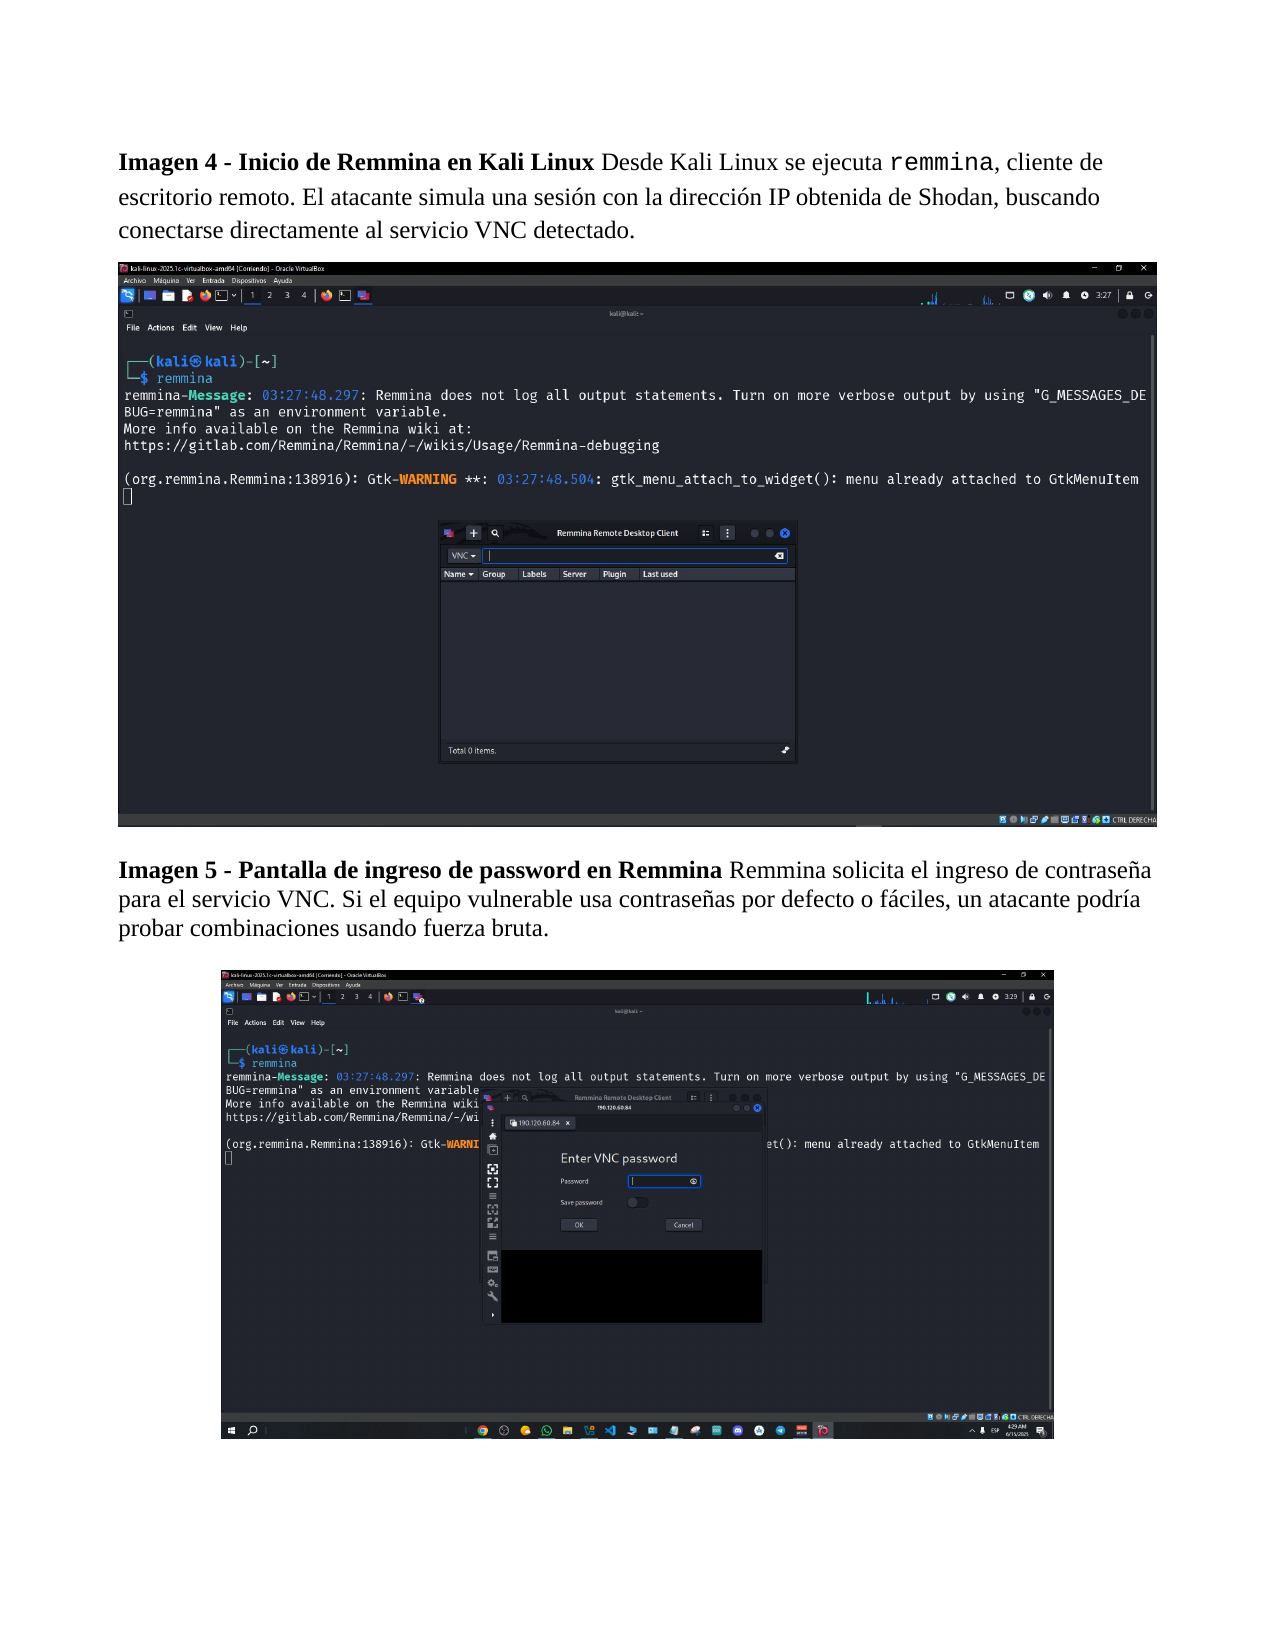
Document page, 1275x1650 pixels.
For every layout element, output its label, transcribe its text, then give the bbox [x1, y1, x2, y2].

picture [221, 970, 1054, 1439]
text Imagen 5 - Pantalla de ingreso de password en Remmina Remmina solicita el ingreso de contraseña para el servicio VNC. Si el equipo vulnerable usa contraseñas por defecto o fáciles, un atacante podría probar combinaciones usando fuerza bruta. [118, 827, 1157, 971]
picture [118, 262, 1157, 827]
text Imagen 4 - Inicio de Remmina en Kali Linux Desde Kali Linux se ejecuta remmina, cliente de escritorio remoto. El atacante simula una sesión con la dirección IP obtenida de Shodan, buscando conectarse directamente al servicio VNC detectado. [118, 147, 1157, 244]
